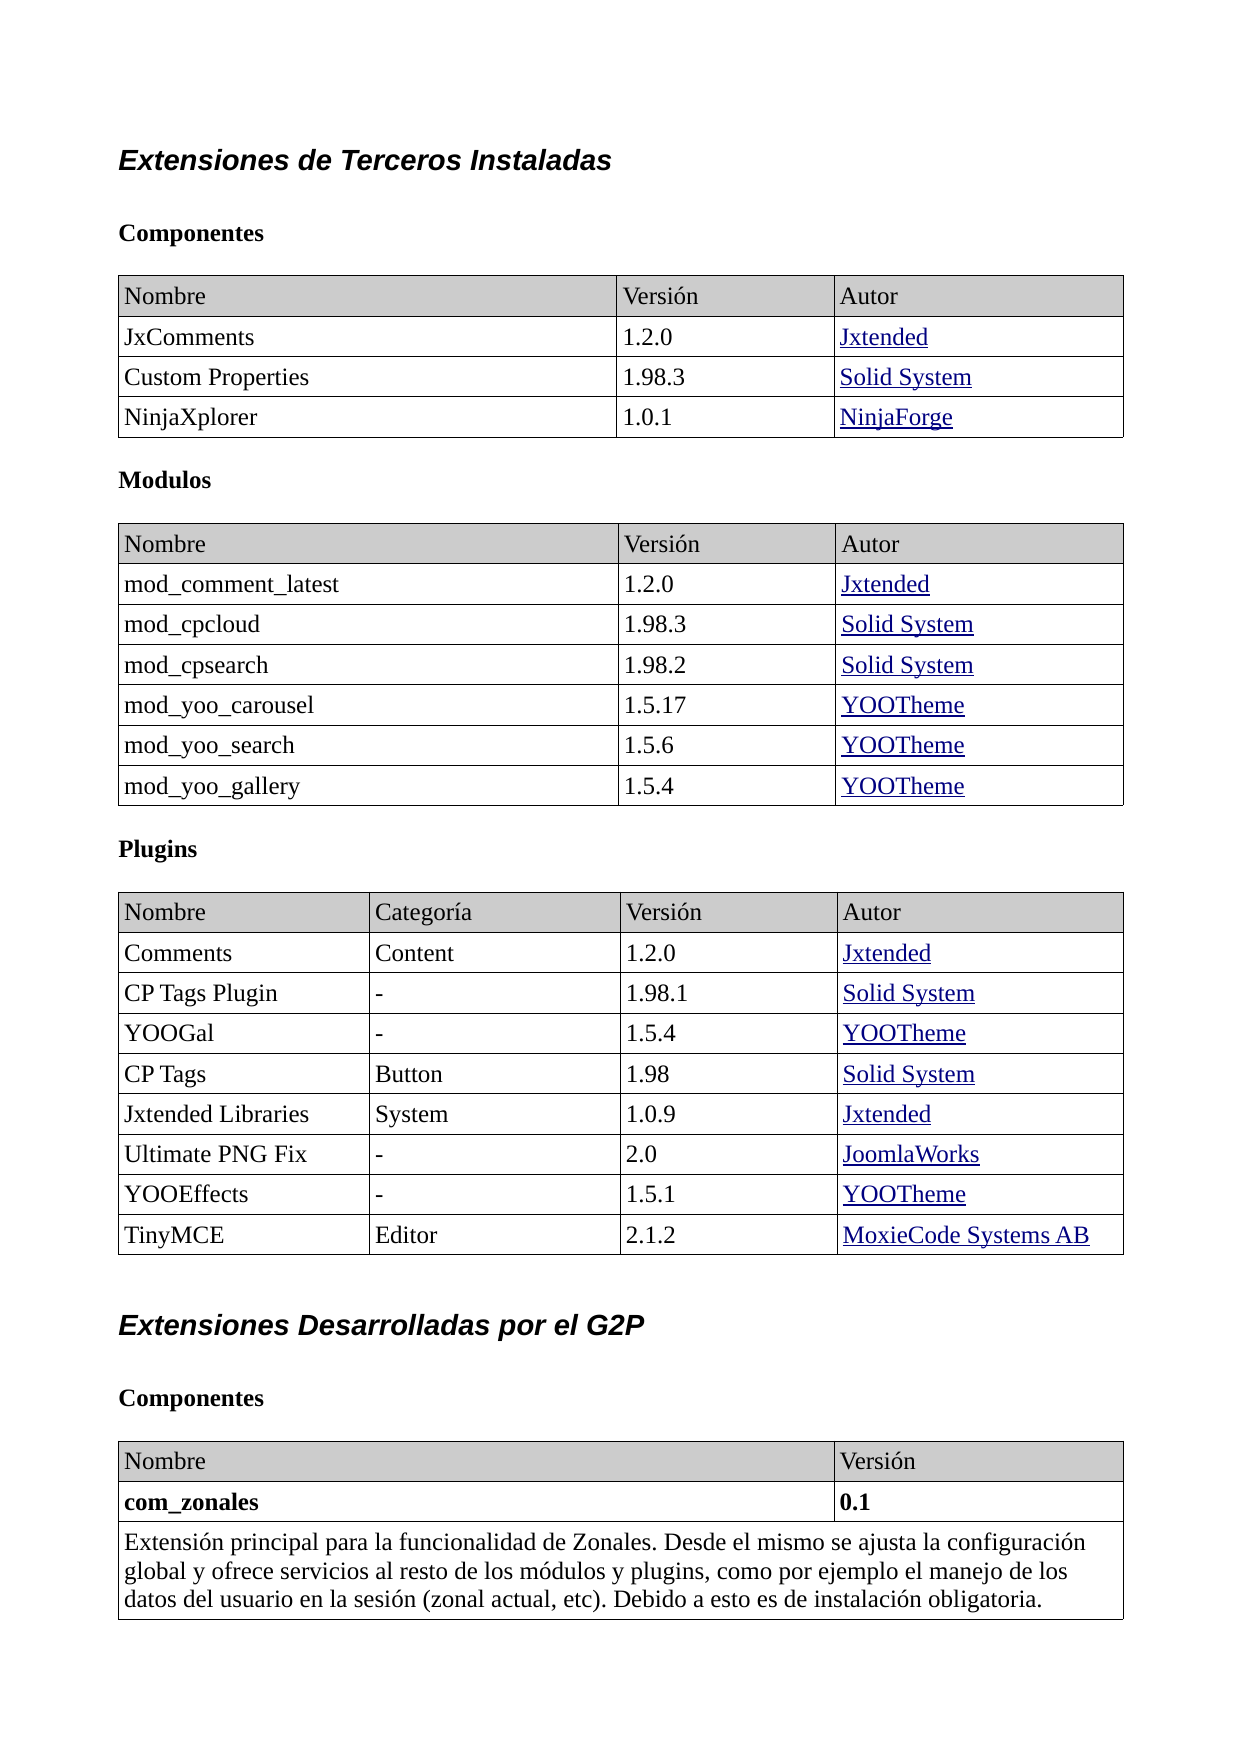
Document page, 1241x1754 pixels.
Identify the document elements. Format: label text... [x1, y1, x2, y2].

table_header Versión [835, 1442, 1123, 1481]
table_cell 1.5.4 [621, 1014, 837, 1053]
table_cell Editor [370, 1215, 620, 1254]
table_header Versión [619, 524, 835, 563]
table_header Nombre [119, 524, 618, 563]
table_cell 1.98.3 [617, 357, 834, 396]
table_cell 1.2.0 [619, 564, 835, 604]
table_cell YOOTheme [838, 1175, 1123, 1214]
table_cell com_zonales [119, 1482, 834, 1521]
table_cell - [370, 1135, 620, 1174]
table_cell NinjaXplorer [119, 397, 616, 437]
table_cell mod_cpcloud [119, 605, 618, 644]
table_cell 1.98 [621, 1054, 837, 1093]
table_cell - [370, 973, 620, 1012]
table_header Nombre [119, 1442, 834, 1481]
table_header Autor [835, 276, 1123, 316]
subtitle Extensiones Desarrolladas por el G2P [118, 1308, 1122, 1342]
text Componentes [118, 218, 1122, 247]
table_cell Jxtended [835, 317, 1123, 356]
table_cell Solid System [836, 645, 1123, 684]
table_cell YOOTheme [836, 766, 1123, 805]
table_header Versión [617, 276, 834, 316]
table_cell mod_comment_latest [119, 564, 618, 604]
table_header Autor [838, 893, 1123, 932]
table_header Nombre [119, 276, 616, 316]
table_cell mod_cpsearch [119, 645, 618, 684]
table_cell JxComments [119, 317, 616, 356]
table_header Nombre [119, 893, 369, 932]
table_cell 1.5.6 [619, 726, 835, 765]
table_cell 1.98.1 [621, 973, 837, 1012]
table_cell TinyMCE [119, 1215, 369, 1254]
table_cell Jxtended Libraries [119, 1094, 369, 1133]
table_cell YOOTheme [838, 1014, 1123, 1053]
table_header Autor [836, 524, 1123, 563]
table_cell mod_yoo_carousel [119, 685, 618, 724]
table_cell YOOGal [119, 1014, 369, 1053]
text Plugins [118, 834, 1122, 863]
table_cell - [370, 1175, 620, 1214]
table_cell YOOEffects [119, 1175, 369, 1214]
table_cell CP Tags [119, 1054, 369, 1093]
table_cell Jxtended [838, 1094, 1123, 1133]
table_cell mod_yoo_search [119, 726, 618, 765]
table_header Categoría [370, 893, 620, 932]
table_cell 1.2.0 [617, 317, 834, 356]
table_cell Solid System [836, 605, 1123, 644]
table_cell Extensión principal para la funcionalidad de Zonales. Desde el mismo se ajusta la configuración global y ofrece servicios al resto de los módulos y plugins, como por ejemplo el manejo de los datos del usuario en la sesión (zonal actual, etc). Debido a esto es de instalación obligatoria. [119, 1522, 1123, 1619]
table_cell Solid System [835, 357, 1123, 396]
table_cell - [370, 1014, 620, 1053]
table_cell 1.5.17 [619, 685, 835, 724]
table_cell System [370, 1094, 620, 1133]
table_cell Comments [119, 933, 369, 972]
table_cell CP Tags Plugin [119, 973, 369, 1012]
text Componentes [118, 1383, 1122, 1412]
subtitle Extensiones de Terceros Instaladas [118, 143, 1122, 177]
table_cell Button [370, 1054, 620, 1093]
table_header Versión [621, 893, 837, 932]
table_cell Solid System [838, 1054, 1123, 1093]
table_cell 1.0.1 [617, 397, 834, 437]
table_cell Jxtended [838, 933, 1123, 972]
table_cell 1.98.2 [619, 645, 835, 684]
table_cell 2.1.2 [621, 1215, 837, 1254]
table_cell 1.2.0 [621, 933, 837, 972]
table_cell 2.0 [621, 1135, 837, 1174]
text Modulos [118, 466, 1122, 494]
table_cell mod_yoo_gallery [119, 766, 618, 805]
table_cell 1.5.1 [621, 1175, 837, 1214]
table_cell Custom Properties [119, 357, 616, 396]
table_cell 1.0.9 [621, 1094, 837, 1133]
table_cell JoomlaWorks [838, 1135, 1123, 1174]
table_cell Solid System [838, 973, 1123, 1012]
table_cell 1.5.4 [619, 766, 835, 805]
table_cell Content [370, 933, 620, 972]
table_cell MoxieCode Systems AB [838, 1215, 1123, 1254]
table_cell Ultimate PNG Fix [119, 1135, 369, 1174]
table_cell 0.1 [835, 1482, 1123, 1521]
table_cell 1.98.3 [619, 605, 835, 644]
table_cell YOOTheme [836, 685, 1123, 724]
table_cell NinjaForge [835, 397, 1123, 437]
table_cell YOOTheme [836, 726, 1123, 765]
table_cell Jxtended [836, 564, 1123, 604]
